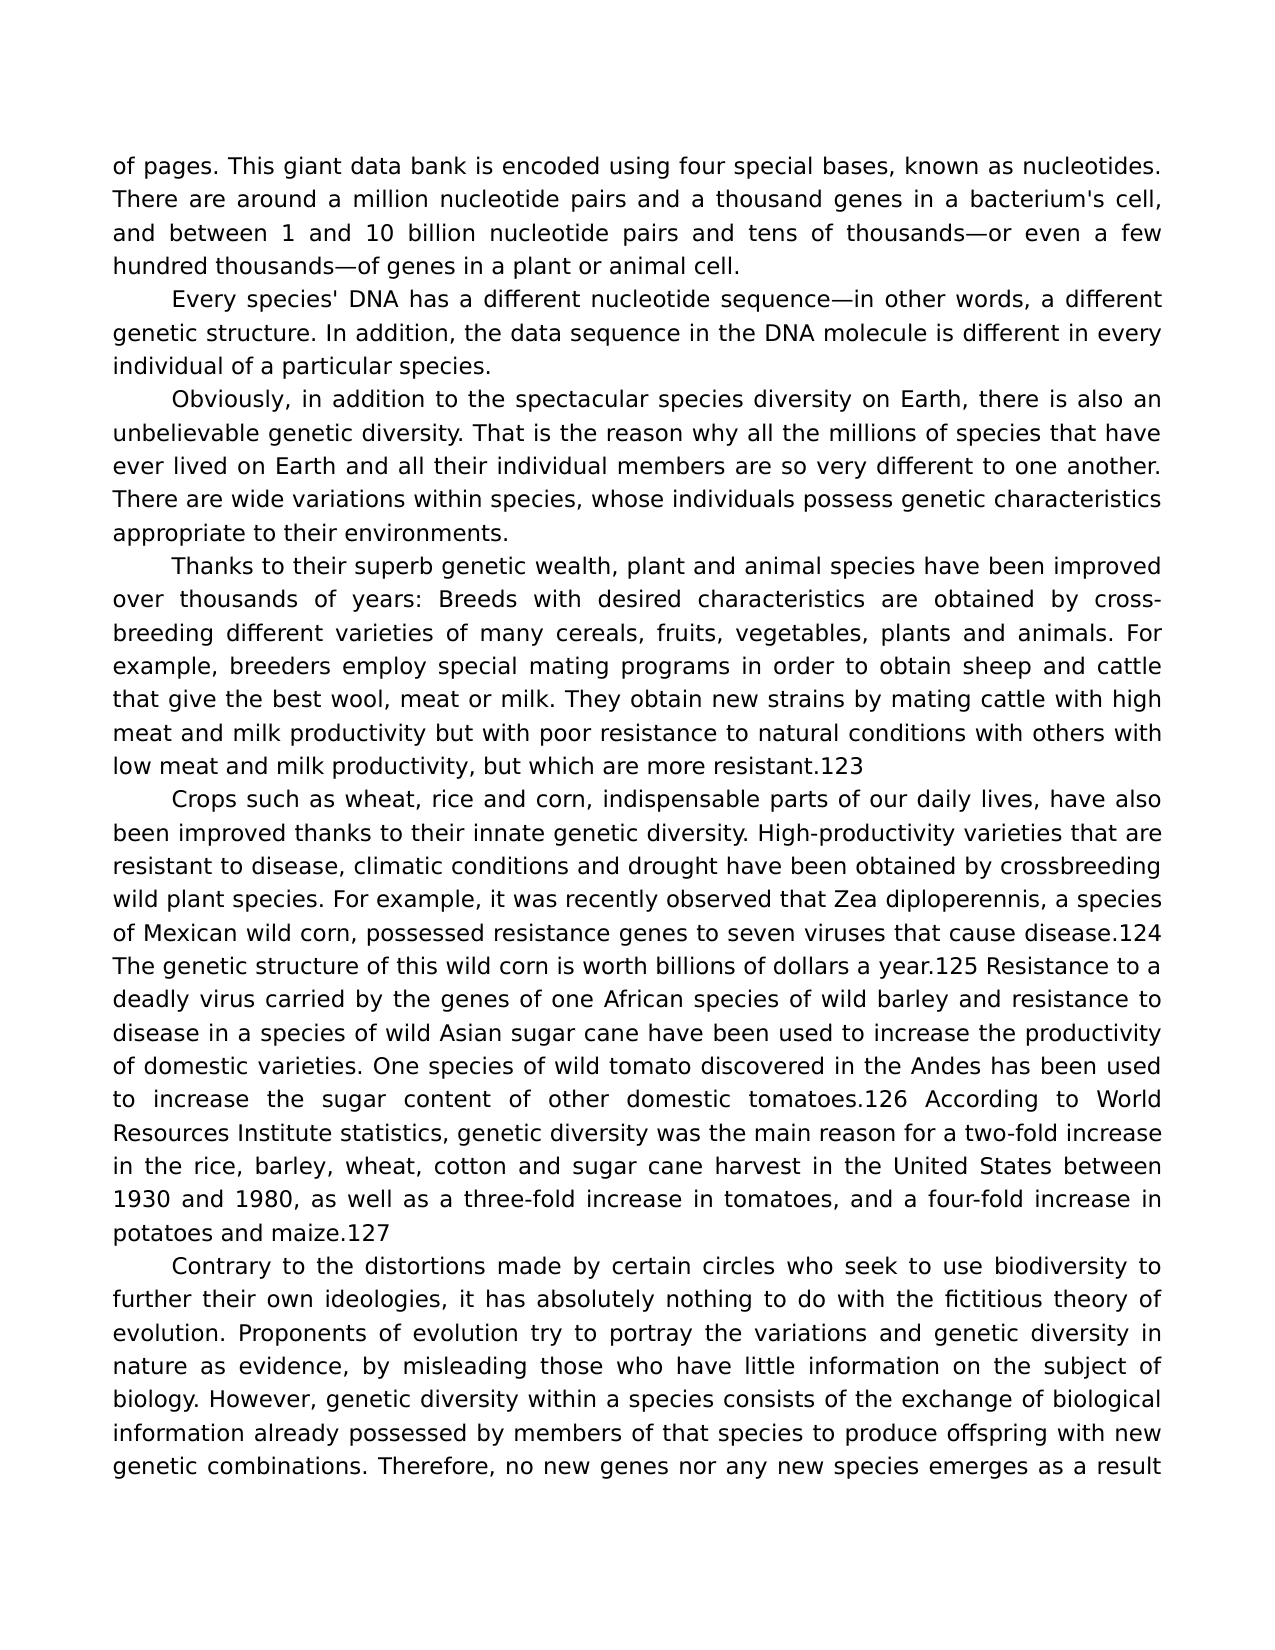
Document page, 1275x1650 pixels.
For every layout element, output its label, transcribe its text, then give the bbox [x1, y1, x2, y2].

text Obviously, in addition to the spectacular species diversity on Earth, there is also an unbelievable genetic diversity. That is the reason why all the millions of species that have ever lived on Earth and all their individual members are so very different to one another. There are wide variations within species, whose individuals possess genetic characteristics appropriate to their environments. [112, 381, 1163, 548]
text Contrary to the distortions made by certain circles who seek to use biodiversity to further their own ideologies, it has absolutely nothing to do with the fictitious theory of evolution. Proponents of evolution try to portray the variations and genetic diversity in nature as evidence, by misleading those who have little information on the subject of biology. However, genetic diversity within a species consists of the exchange of biological information already possessed by members of that species to produce offspring with new genetic combinations. Therefore, no new genes nor any new species emerges as a result [112, 1248, 1163, 1481]
text of pages. This giant data bank is encoded using four special bases, known as nucleotides. There are around a million nucleotide pairs and a thousand genes in a bacterium's cell, and between 1 and 10 billion nucleotide pairs and tens of thousands—or even a few hundred thousands—of genes in a plant or animal cell. [112, 148, 1163, 281]
text Thanks to their superb genetic wealth, plant and animal species have been improved over thousands of years: Breeds with desired characteristics are obtained by cross-breeding different varieties of many cereals, fruits, vegetables, plants and animals. For example, breeders employ special mating programs in order to obtain sheep and cattle that give the best wool, meat or milk. They obtain new strains by mating cattle with high meat and milk productivity but with poor resistance to natural conditions with others with low meat and milk productivity, but which are more resistant.123 [112, 548, 1163, 781]
text Every species' DNA has a different nucleotide sequence—in other words, a different genetic structure. In addition, the data sequence in the DNA molecule is different in every individual of a particular species. [112, 281, 1163, 381]
text Crops such as wheat, rice and corn, indispensable parts of our daily lives, have also been improved thanks to their innate genetic diversity. High-productivity varieties that are resistant to disease, climatic conditions and drought have been obtained by crossbreeding wild plant species. For example, it was recently observed that Zea diploperennis, a species of Mexican wild corn, possessed resistance genes to seven viruses that cause disease.124 The genetic structure of this wild corn is worth billions of dollars a year.125 Resistance to a deadly virus carried by the genes of one African species of wild barley and resistance to disease in a species of wild Asian sugar cane have been used to increase the productivity of domestic varieties. One species of wild tomato discovered in the Andes has been used to increase the sugar content of other domestic tomatoes.126 According to World Resources Institute statistics, genetic diversity was the main reason for a two-fold increase in the rice, barley, wheat, cotton and sugar cane harvest in the United States between 1930 and 1980, as well as a three-fold increase in tomatoes, and a four-fold increase in potatoes and maize.127 [112, 781, 1163, 1248]
